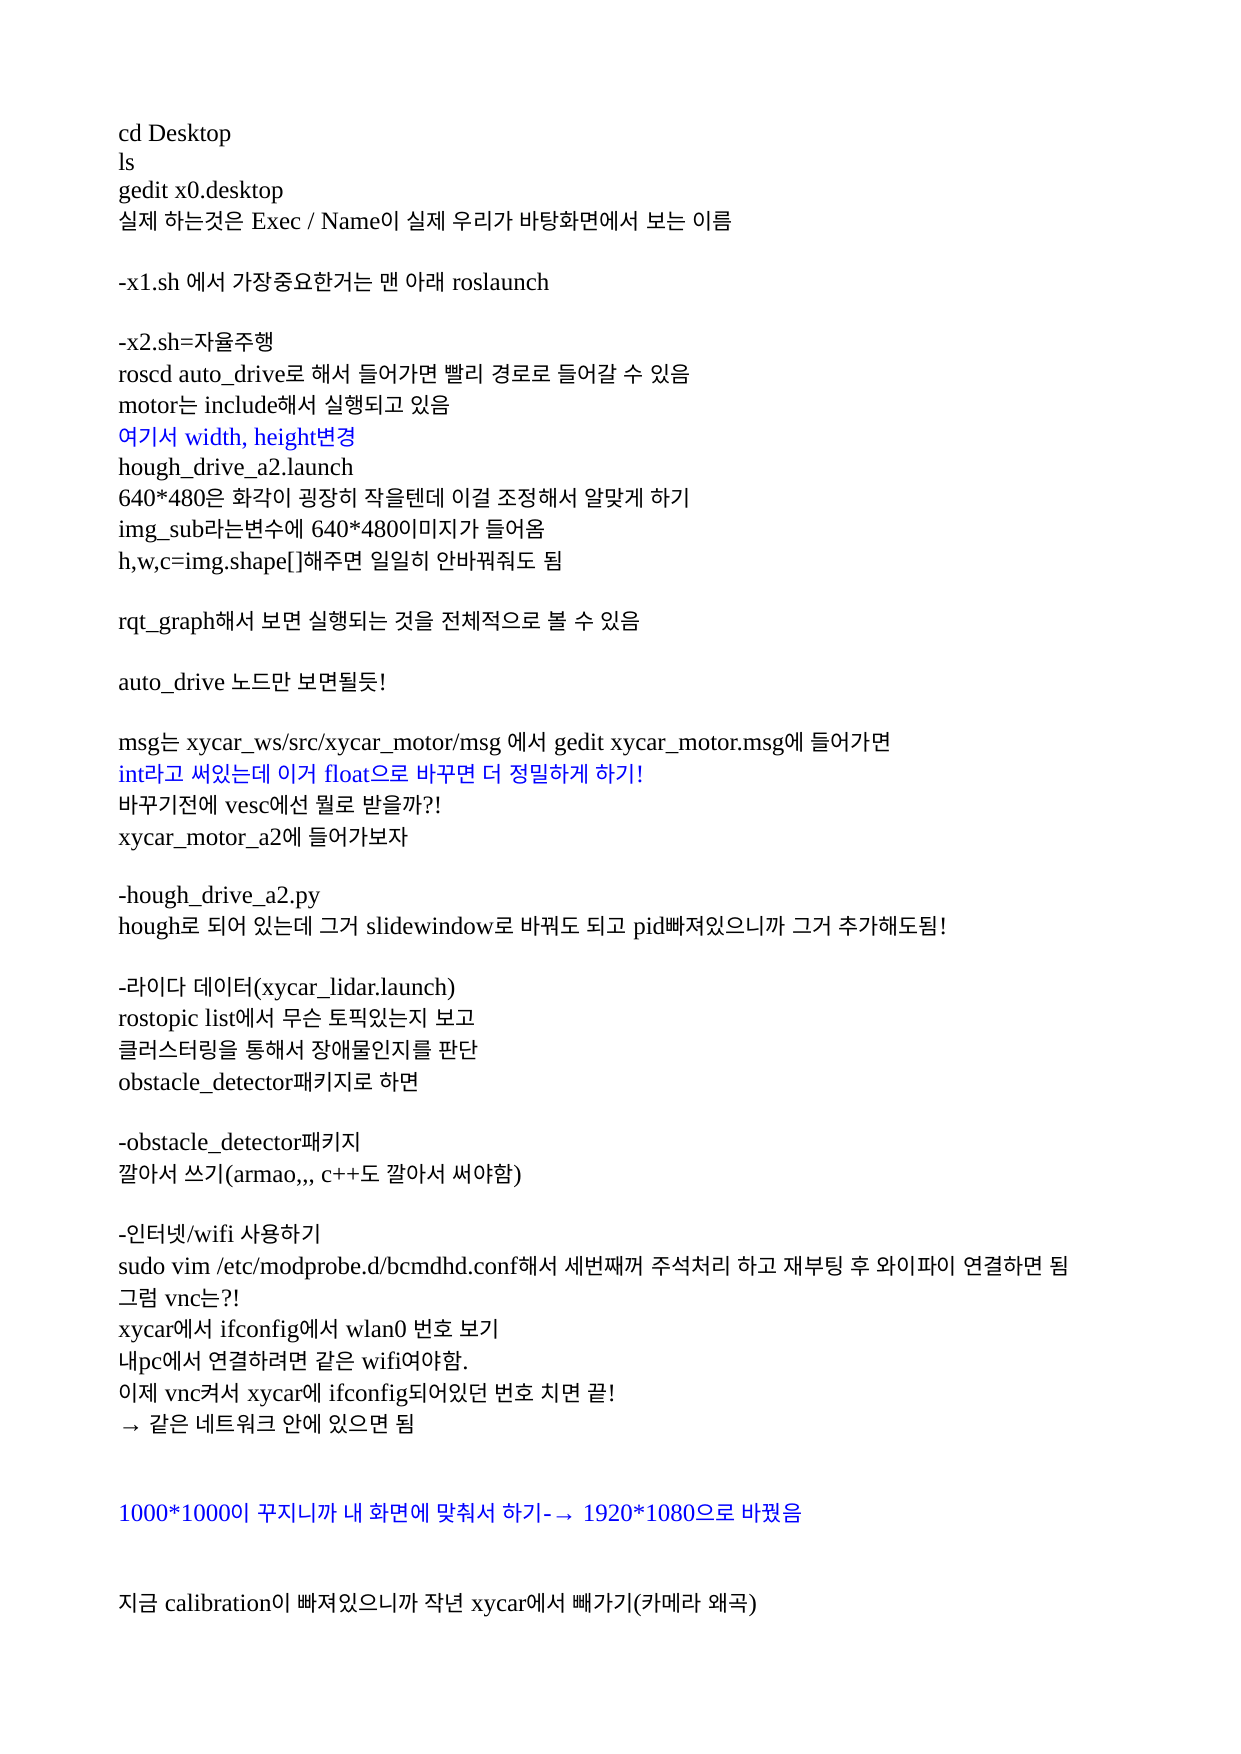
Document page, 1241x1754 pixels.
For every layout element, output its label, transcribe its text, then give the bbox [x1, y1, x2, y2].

text hough로 되어 있는데 그거 slidewindow로 바꿔도 되고 pid빠져있으니까 그거 추가해도됨! [118, 909, 1122, 941]
text 실제 하는것은 Exec / Name이 실제 우리가 바탕화면에서 보는 이름 [118, 204, 1122, 236]
text ls [118, 147, 1122, 176]
text -x2.sh=자율주행 [118, 325, 1122, 357]
text xycar_motor_a2에 들어가보자 [118, 820, 1122, 852]
text rqt_graph해서 보면 실행되는 것을 전체적으로 볼 수 있음 [118, 604, 1122, 636]
text cd Desktop [118, 118, 1122, 147]
text -인터넷/wifi 사용하기 [118, 1217, 1122, 1249]
text img_sub라는변수에 640*480이미지가 들어옴 [118, 512, 1122, 544]
text 여기서 width, height변경 [118, 420, 1122, 452]
text -라이다 데이터(xycar_lidar.launch) [118, 970, 1122, 1001]
text -obstacle_detector패키지 [118, 1125, 1122, 1157]
text 이제 vnc켜서 xycar에 ifconfig되어있던 번호 치면 끝! [118, 1376, 1122, 1407]
text roscd auto_drive로 해서 들어가면 빨리 경로로 들어갈 수 있음 [118, 357, 1122, 388]
text 깔아서 쓰기(armao,,, c++도 깔아서 써야함) [118, 1157, 1122, 1188]
text -hough_drive_a2.py [118, 881, 1122, 909]
text h,w,c=img.shape[]해주면 일일히 안바꿔줘도 됨 [118, 544, 1122, 576]
text gedit x0.desktop [118, 176, 1122, 204]
text int라고 써있는데 이거 float으로 바꾸면 더 정밀하게 하기! [118, 757, 1122, 788]
text 그럼 vnc는?! [118, 1281, 1122, 1312]
text 내pc에서 연결하려면 같은 wifi여야함. [118, 1344, 1122, 1376]
text msg는 xycar_ws/src/xycar_motor/msg 에서 gedit xycar_motor.msg에 들어가면 [118, 725, 1122, 757]
text obstacle_detector패키지로 하면 [118, 1065, 1122, 1096]
text hough_drive_a2.launch [118, 452, 1122, 481]
text 1000*1000이 꾸지니까 내 화면에 맞춰서 하기-→ 1920*1080으로 바꿨음 [118, 1496, 1122, 1528]
text 지금 calibration이 빠져있으니까 작년 xycar에서 빼가기(카메라 왜곡) [118, 1586, 1122, 1617]
text 640*480은 화각이 굉장히 작을텐데 이걸 조정해서 알맞게 하기 [118, 481, 1122, 512]
text auto_drive 노드만 보면될듯! [118, 665, 1122, 696]
text → 같은 네트워크 안에 있으면 됨 [118, 1407, 1122, 1439]
text -x1.sh 에서 가장중요한거는 맨 아래 roslaunch [118, 265, 1122, 296]
text 바꾸기전에 vesc에선 뭘로 받을까?! [118, 788, 1122, 820]
text rostopic list에서 무슨 토픽있는지 보고 [118, 1001, 1122, 1033]
text motor는 include해서 실행되고 있음 [118, 388, 1122, 420]
text 클러스터링을 통해서 장애물인지를 판단 [118, 1033, 1122, 1065]
text xycar에서 ifconfig에서 wlan0 번호 보기 [118, 1312, 1122, 1344]
text sudo vim /etc/modprobe.d/bcmdhd.conf해서 세번째꺼 주석처리 하고 재부팅 후 와이파이 연결하면 됨 [118, 1249, 1122, 1281]
